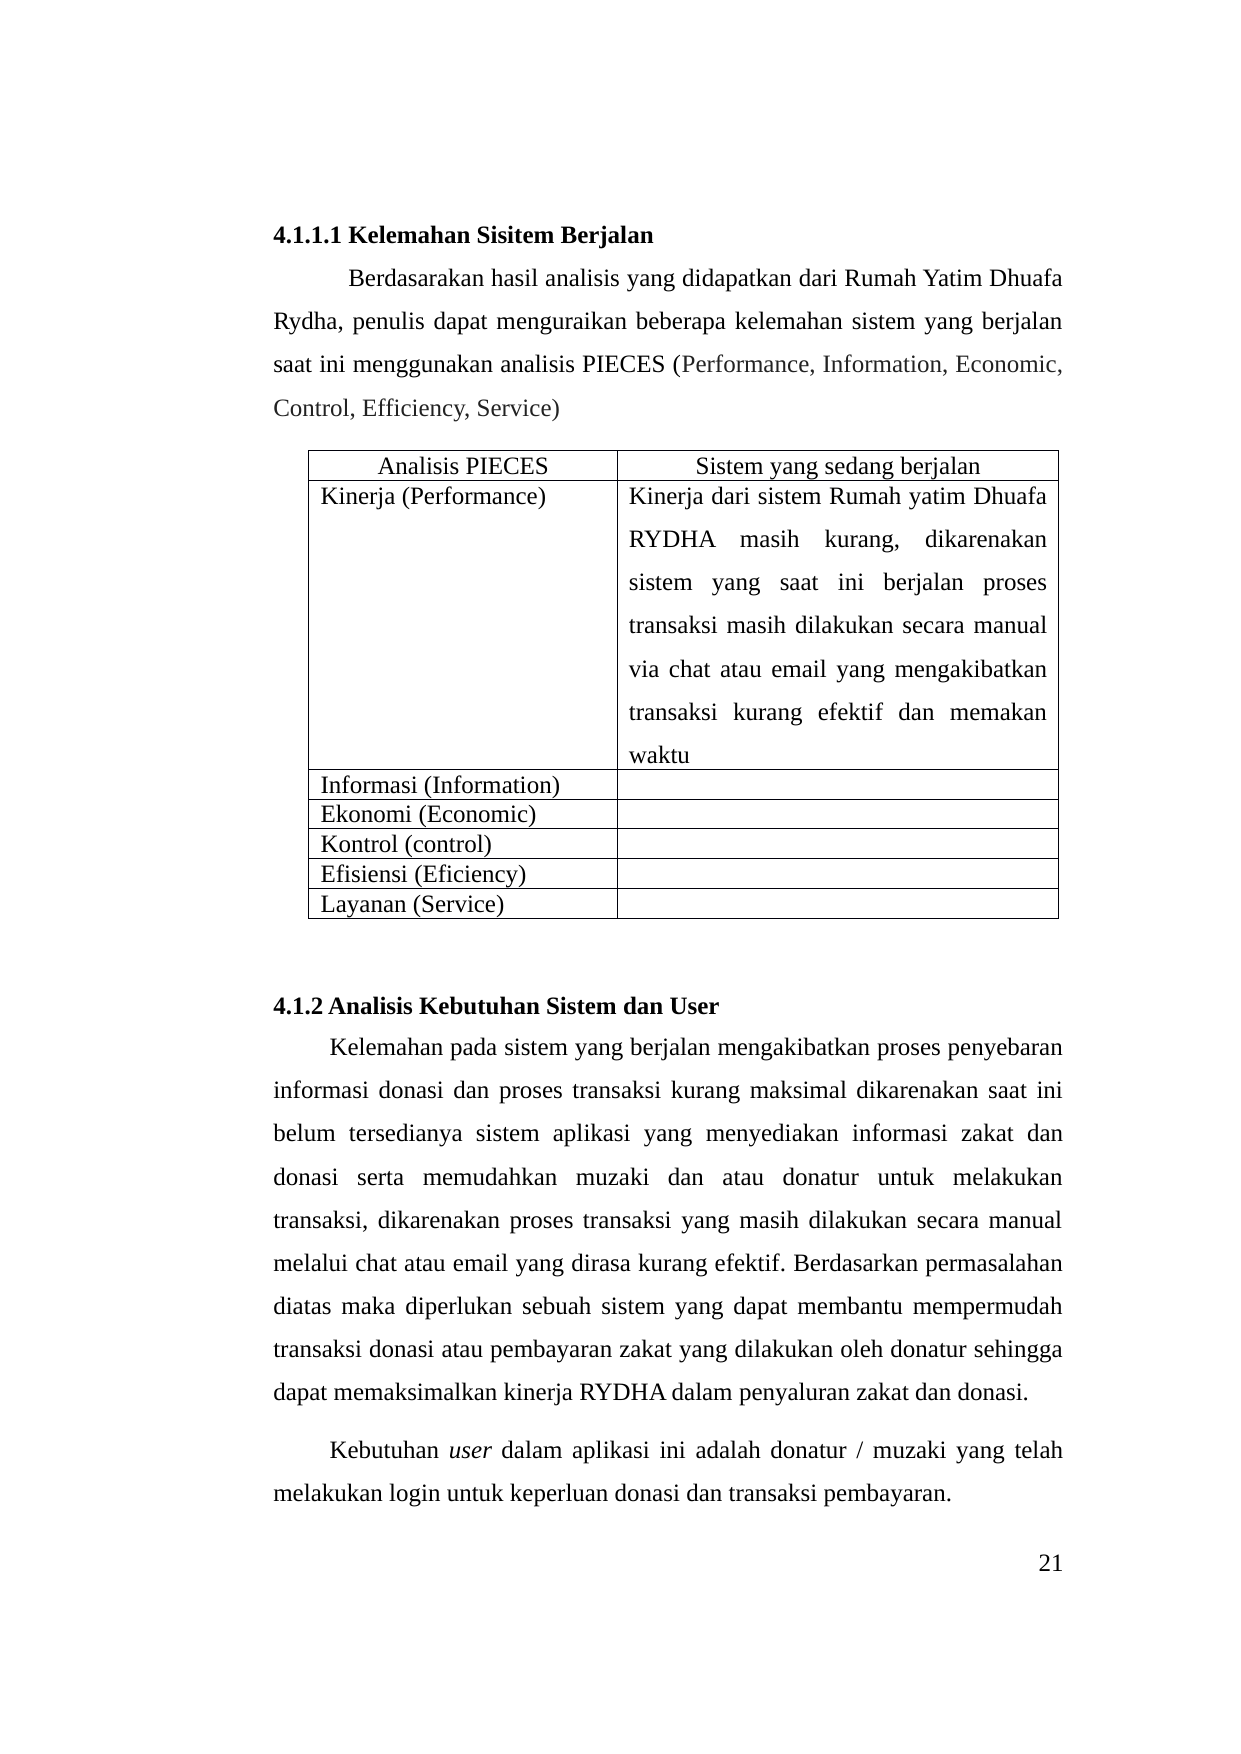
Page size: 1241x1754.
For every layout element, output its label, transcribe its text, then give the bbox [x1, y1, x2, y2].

table_cell Kinerja (Performance) [309, 481, 617, 769]
table_cell Informasi (Information) [309, 770, 617, 798]
table_cell [618, 889, 1058, 918]
table_cell [618, 859, 1058, 888]
table_header Analisis PIECES [309, 451, 617, 480]
text Kelemahan pada sistem yang berjalan mengakibatkan proses penyebaran informasi donasi dan proses transaksi kurang maksimal dikarenakan saat ini belum tersedianya sistem aplikasi yang menyediakan informasi zakat dan donasi serta memudahkan muzaki dan atau donatur untuk melakukan transaksi, dikarenakan proses transaksi yang masih dilakukan secara manual melalui chat atau email yang dirasa kurang efektif. Berdasarkan permasalahan diatas maka diperlukan sebuah sistem yang dapat membantu mempermudah transaksi donasi atau pembayaran zakat yang dilakukan oleh donatur sehingga dapat memaksimalkan kinerja RYDHA dalam penyaluran zakat dan donasi. [273, 1032, 1063, 1406]
table_cell Ekonomi (Economic) [309, 800, 617, 828]
table_cell [618, 829, 1058, 858]
table_cell [618, 770, 1058, 798]
text Kebutuhan user dalam aplikasi ini adalah donatur / muzaki yang telah melakukan login untuk keperluan donasi dan transaksi pembayaran. [273, 1435, 1063, 1507]
subtitle 4.1.2 Analisis Kebutuhan Sistem dan User [273, 991, 1063, 1020]
table_cell Kontrol (control) [309, 829, 617, 858]
list Berdasarakan hasil analisis yang didapatkan dari Rumah Yatim Dhuafa Rydha, penulis dapat menguraikan beberapa kelemahan sistem yang berjalan saat ini menggunakan analisis PIECES (Performance, Information, Economic, Control, Efficiency, Service) [273, 263, 1063, 421]
table_cell Layanan (Service) [309, 889, 617, 918]
table_header Sistem yang sedang berjalan [618, 451, 1058, 480]
table_cell Efisiensi (Eficiency) [309, 859, 617, 888]
table_cell [618, 800, 1058, 828]
table_cell Kinerja dari sistem Rumah yatim Dhuafa RYDHA masih kurang, dikarenakan sistem yang saat ini berjalan proses transaksi masih dilakukan secara manual via chat atau email yang mengakibatkan transaksi kurang efektif dan memakan waktu [618, 481, 1058, 769]
list 4.1.1.1 Kelemahan Sisitem Berjalan [273, 220, 1063, 249]
